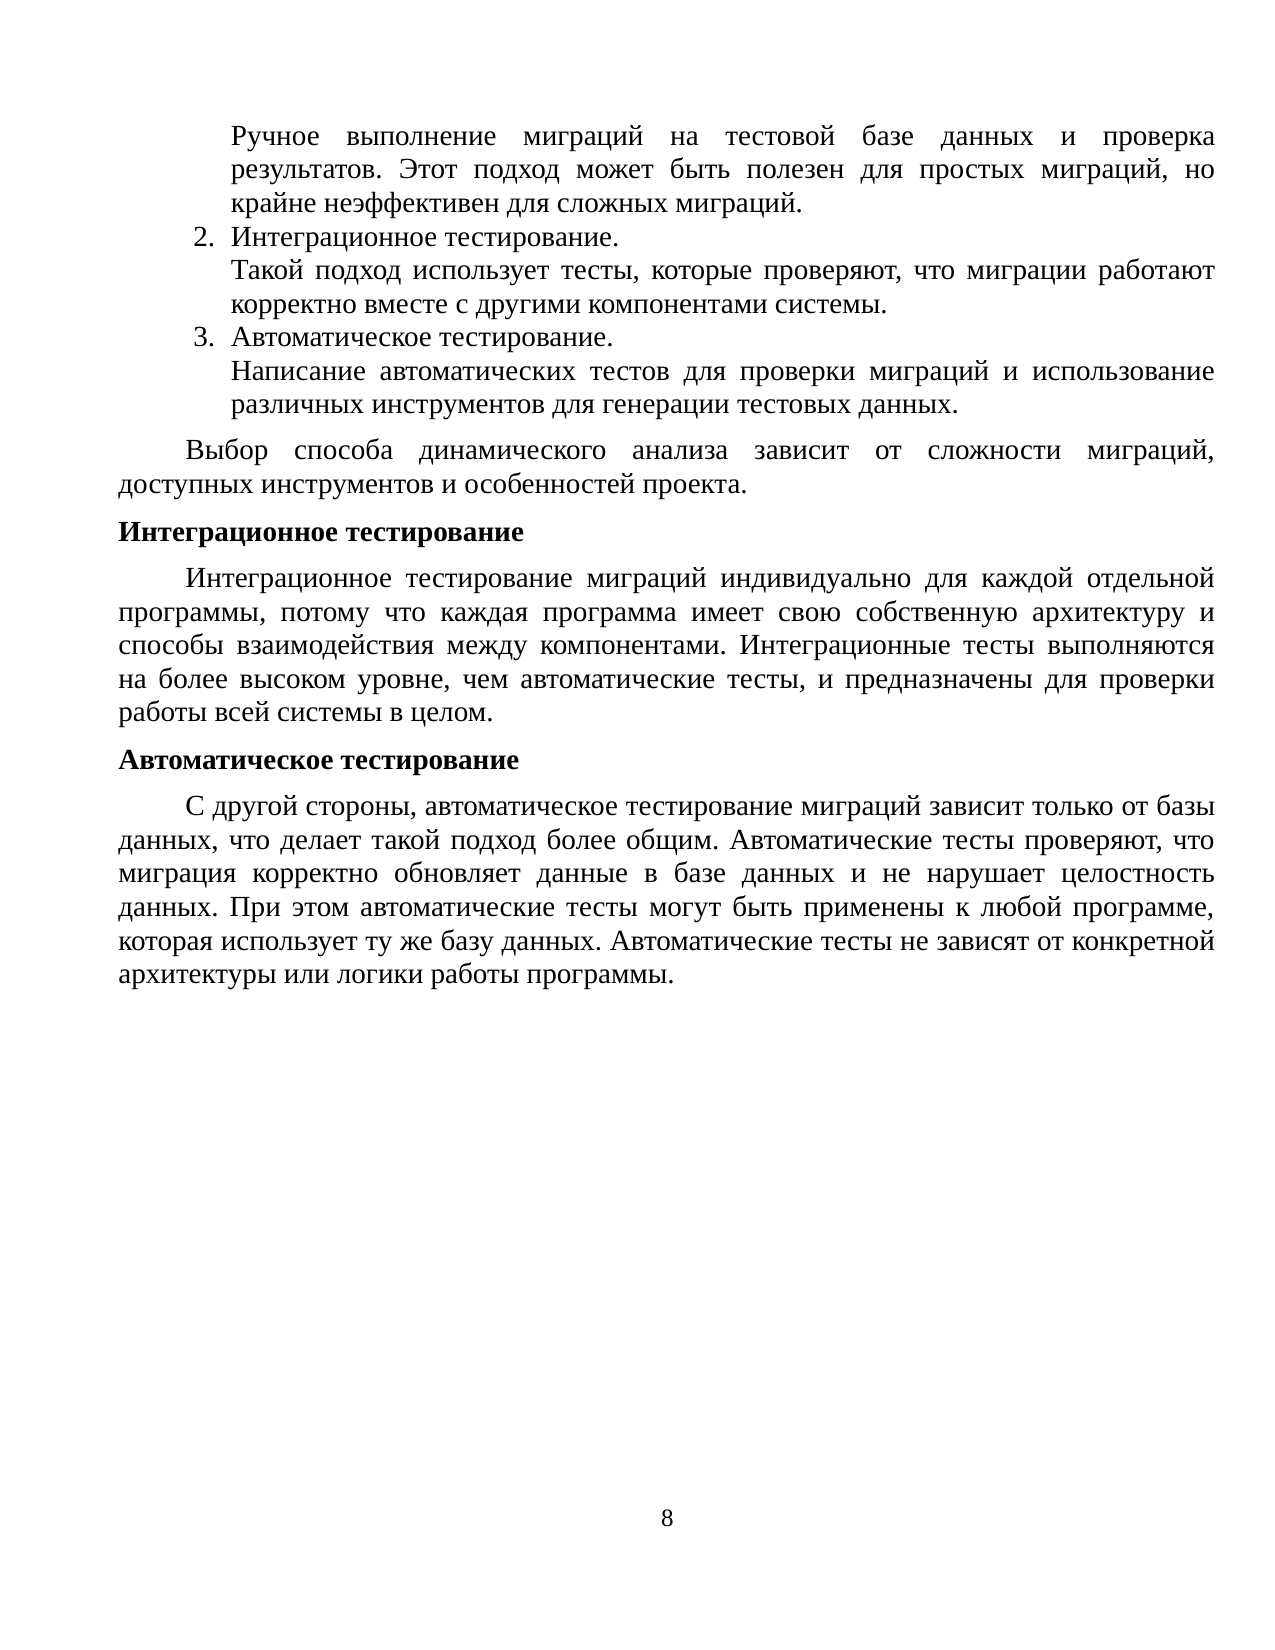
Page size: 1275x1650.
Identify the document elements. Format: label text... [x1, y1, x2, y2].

subtitle Интеграционное тестирование [118, 514, 1216, 548]
list Написание автоматических тестов для проверки миграций и использование различных инструментов для генерации тестовых данных. [193, 353, 1216, 420]
list Интеграционное тестирование. [193, 219, 1216, 252]
list Автоматическое тестирование. [193, 319, 1216, 353]
list Интеграционное тестирование миграций индивидуально для каждой отдельной программы, потому что каждая программа имеет свою собственную архитектуру и способы взаимодействия между компонентами. Интеграционные тесты выполняются на более высоком уровне, чем автоматические тесты, и предназначены для проверки работы всей системы в целом. [118, 560, 1216, 728]
text Выбор способа динамического анализа зависит от сложности миграций, доступных инструментов и особенностей проекта. [118, 432, 1216, 499]
list Такой подход использует тесты, которые проверяют, что миграции работают корректно вместе с другими компонентами системы. [193, 252, 1216, 319]
list Ручное выполнение миграций на тестовой базе данных и проверка результатов. Этот подход может быть полезен для простых миграций, но крайне неэффективен для сложных миграций. [193, 118, 1216, 219]
text С другой стороны, автоматическое тестирование миграций зависит только от базы данных, что делает такой подход более общим. Автоматические тесты проверяют, что миграция корректно обновляет данные в базе данных и не нарушает целостность данных. При этом автоматические тесты могут быть применены к любой программе, которая использует ту же базу данных. Автоматические тесты не зависят от конкретной архитектуры или логики работы программы. [118, 788, 1216, 990]
subtitle Автоматическое тестирование [118, 742, 1216, 776]
